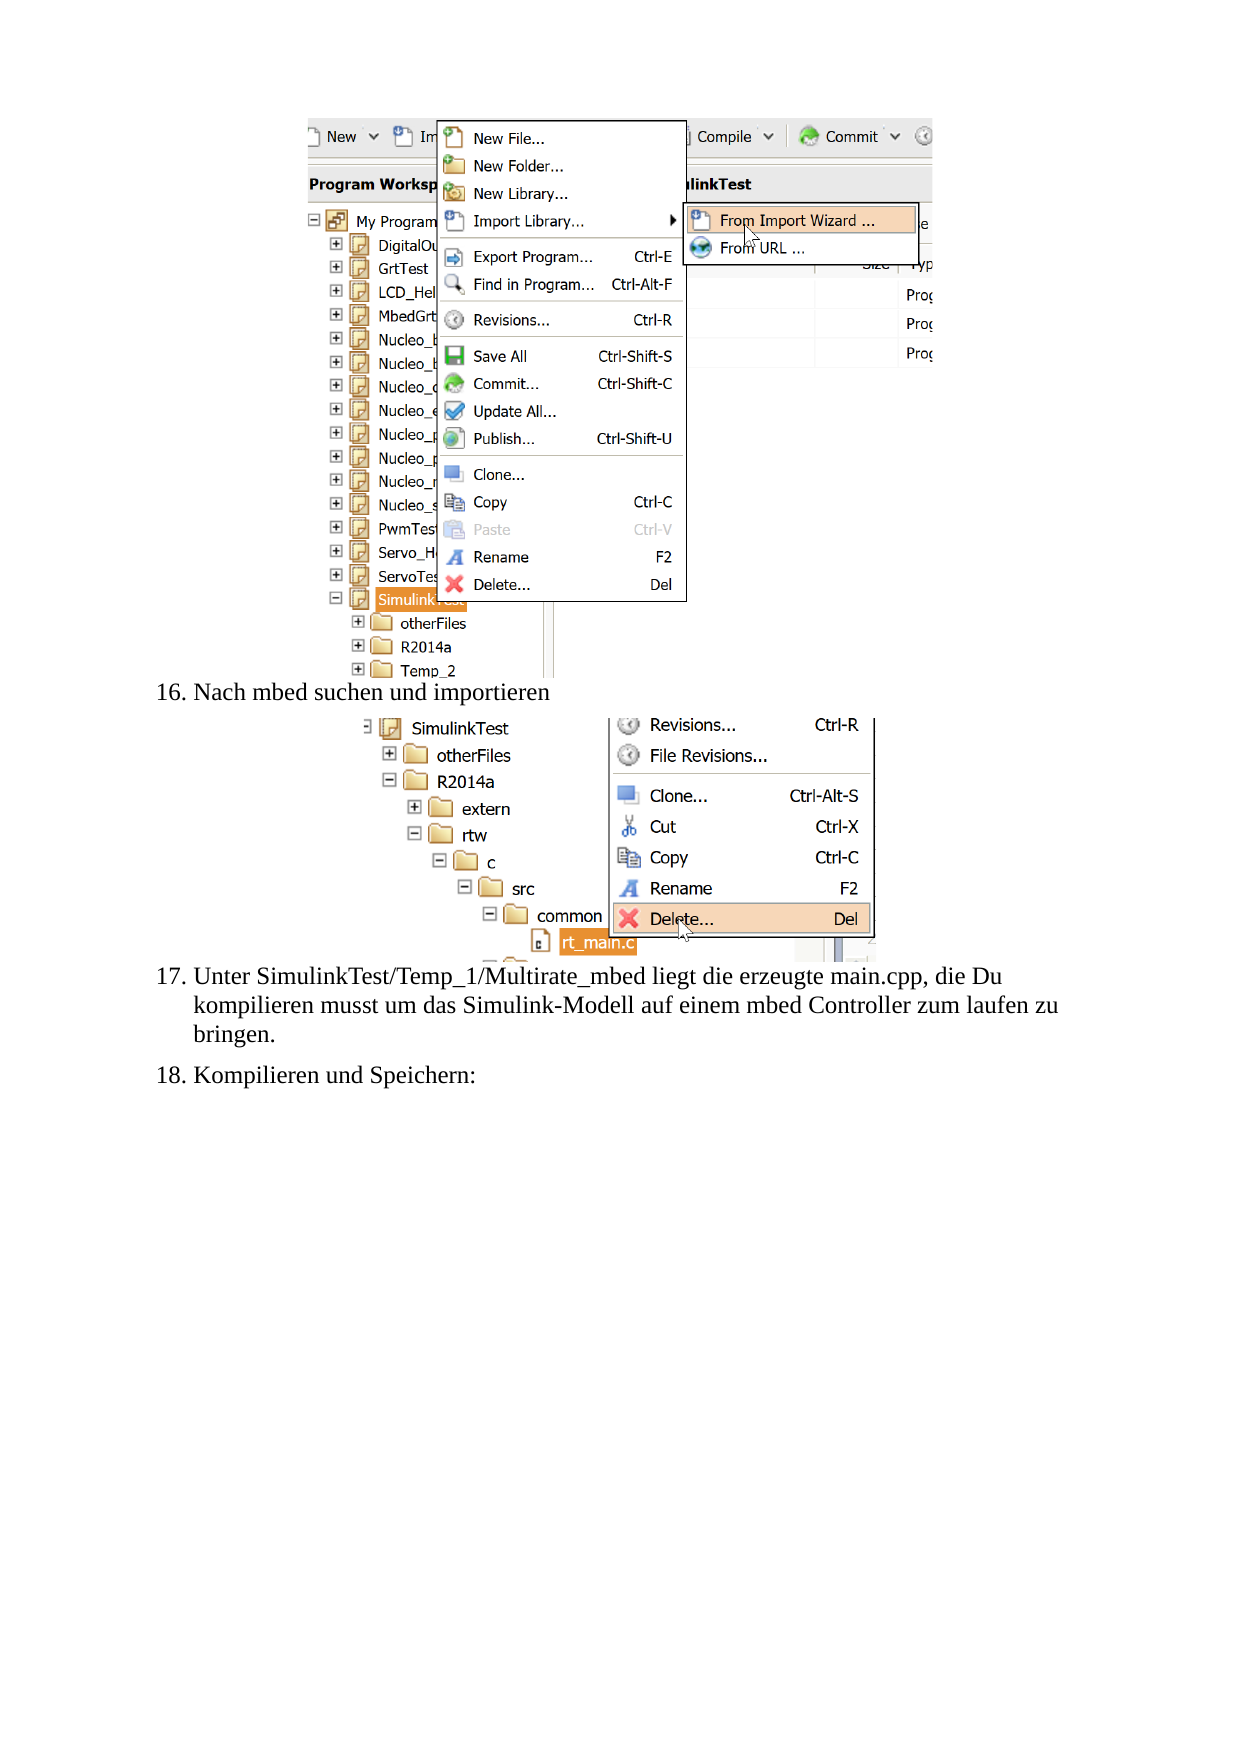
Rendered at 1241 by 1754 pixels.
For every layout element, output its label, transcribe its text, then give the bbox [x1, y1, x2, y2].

list Nach mbed suchen und importieren [156, 118, 1122, 706]
list Kompilieren und Speichern: [156, 1060, 1122, 1089]
picture [307, 118, 933, 678]
list Unter SimulinkTest/Temp_1/Multirate_mbed liegt die erzeugte main.cpp, die Du kompilieren musst um das Simulink-Modell auf einem mbed Controller zum laufen zu bringen. [156, 719, 1122, 1047]
picture [363, 718, 877, 962]
